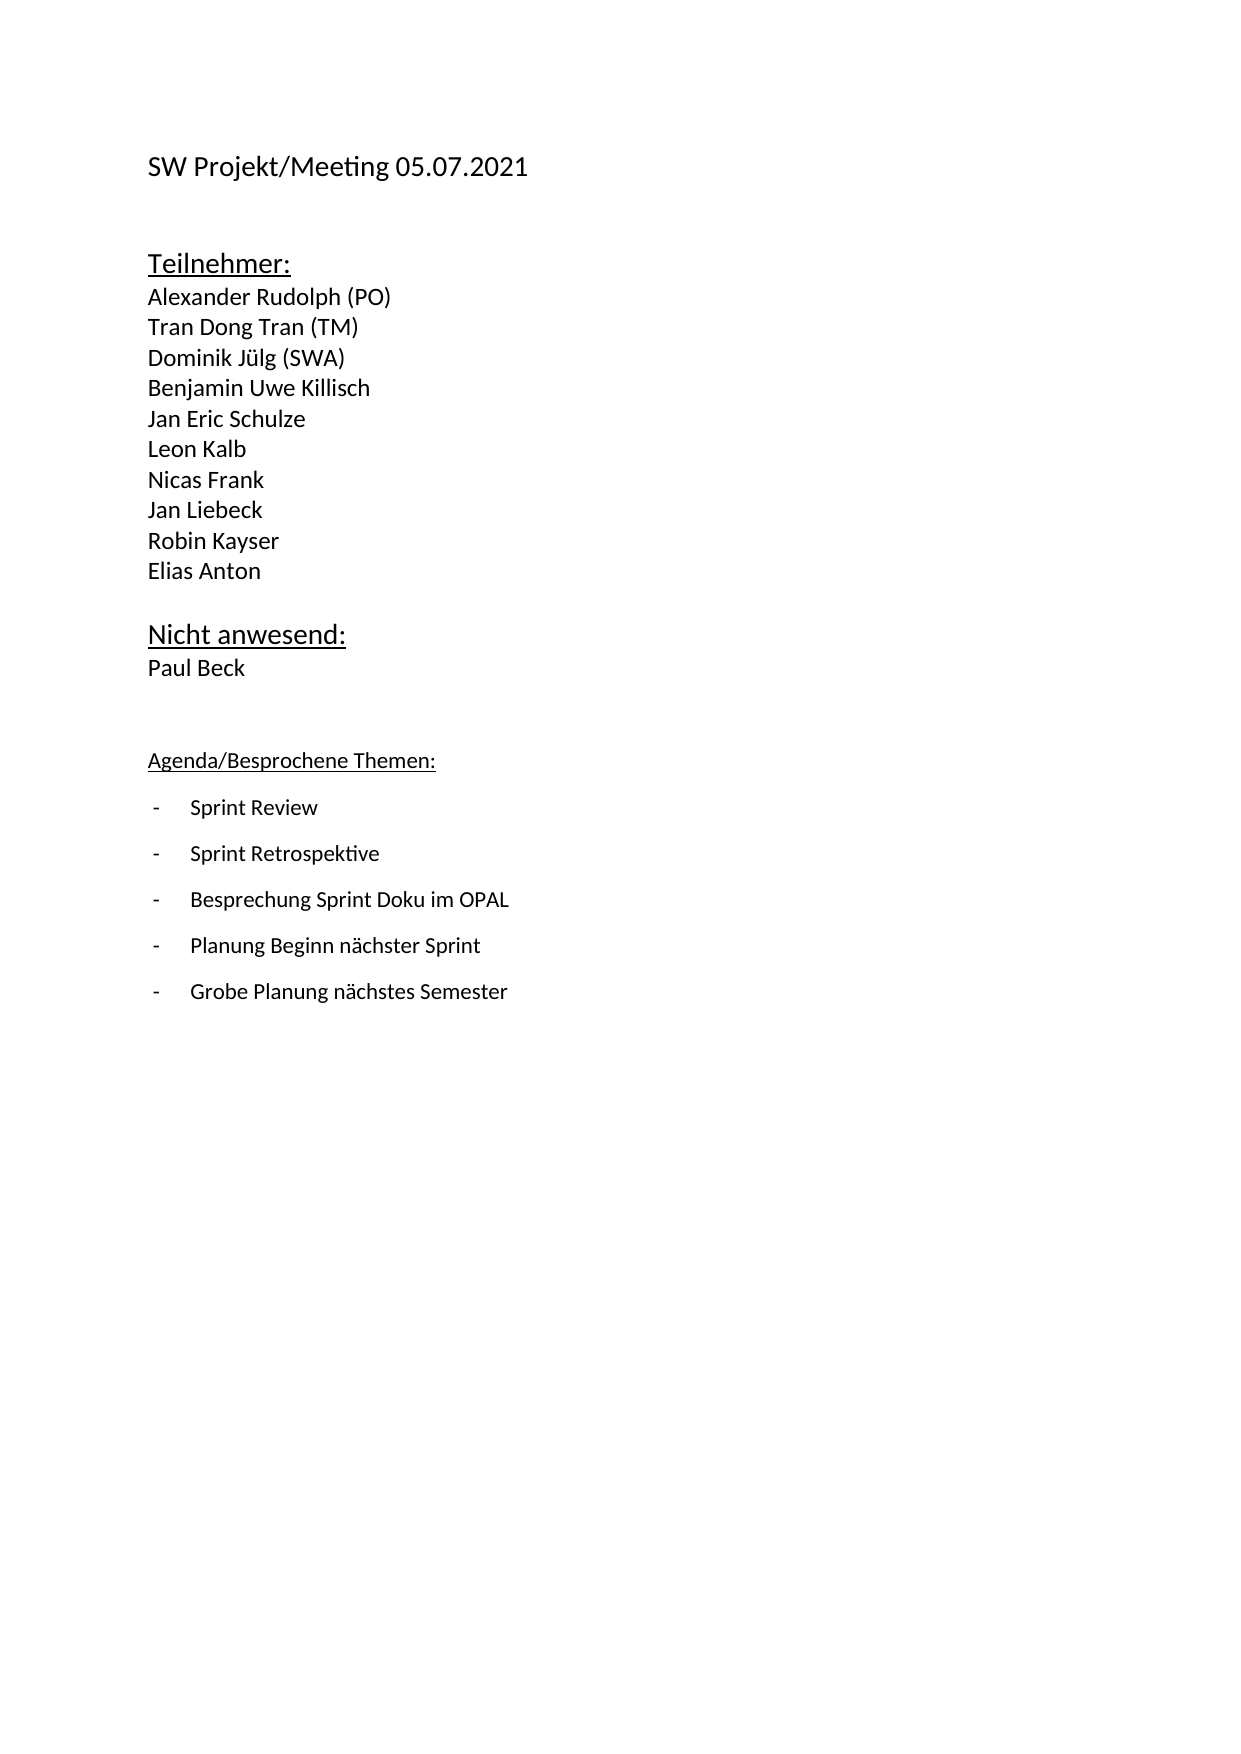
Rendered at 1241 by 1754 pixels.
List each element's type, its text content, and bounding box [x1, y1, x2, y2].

text Leon Kalb [148, 433, 1093, 464]
text Agenda/Besprochene Themen: [148, 747, 1093, 775]
list Besprechung Sprint Doku im OPAL [153, 885, 1093, 913]
text Robin Kayser [148, 525, 1093, 555]
text Jan Eric Schulze [148, 403, 1093, 433]
text Teilnehmer: [148, 245, 1093, 281]
list Sprint Retrospektive [153, 839, 1093, 867]
list Grobe Planung nächstes Semester [153, 977, 1093, 1005]
text Paul Beck [148, 652, 1093, 682]
text SW Projekt/Meeting 05.07.2021 [148, 148, 1093, 183]
text Benjamin Uwe Killisch [148, 372, 1093, 403]
list Sprint Review [153, 793, 1093, 821]
text Tran Dong Tran (TM) [148, 311, 1093, 342]
text Jan Liebeck [148, 494, 1093, 525]
text Dominik Jülg (SWA) [148, 342, 1093, 372]
text Elias Anton [148, 555, 1093, 586]
text Nicas Frank [148, 464, 1093, 494]
text Alexander Rudolph (PO) [148, 281, 1093, 311]
list Planung Beginn nächster Sprint [153, 931, 1093, 959]
text Nicht anwesend: [148, 616, 1093, 652]
